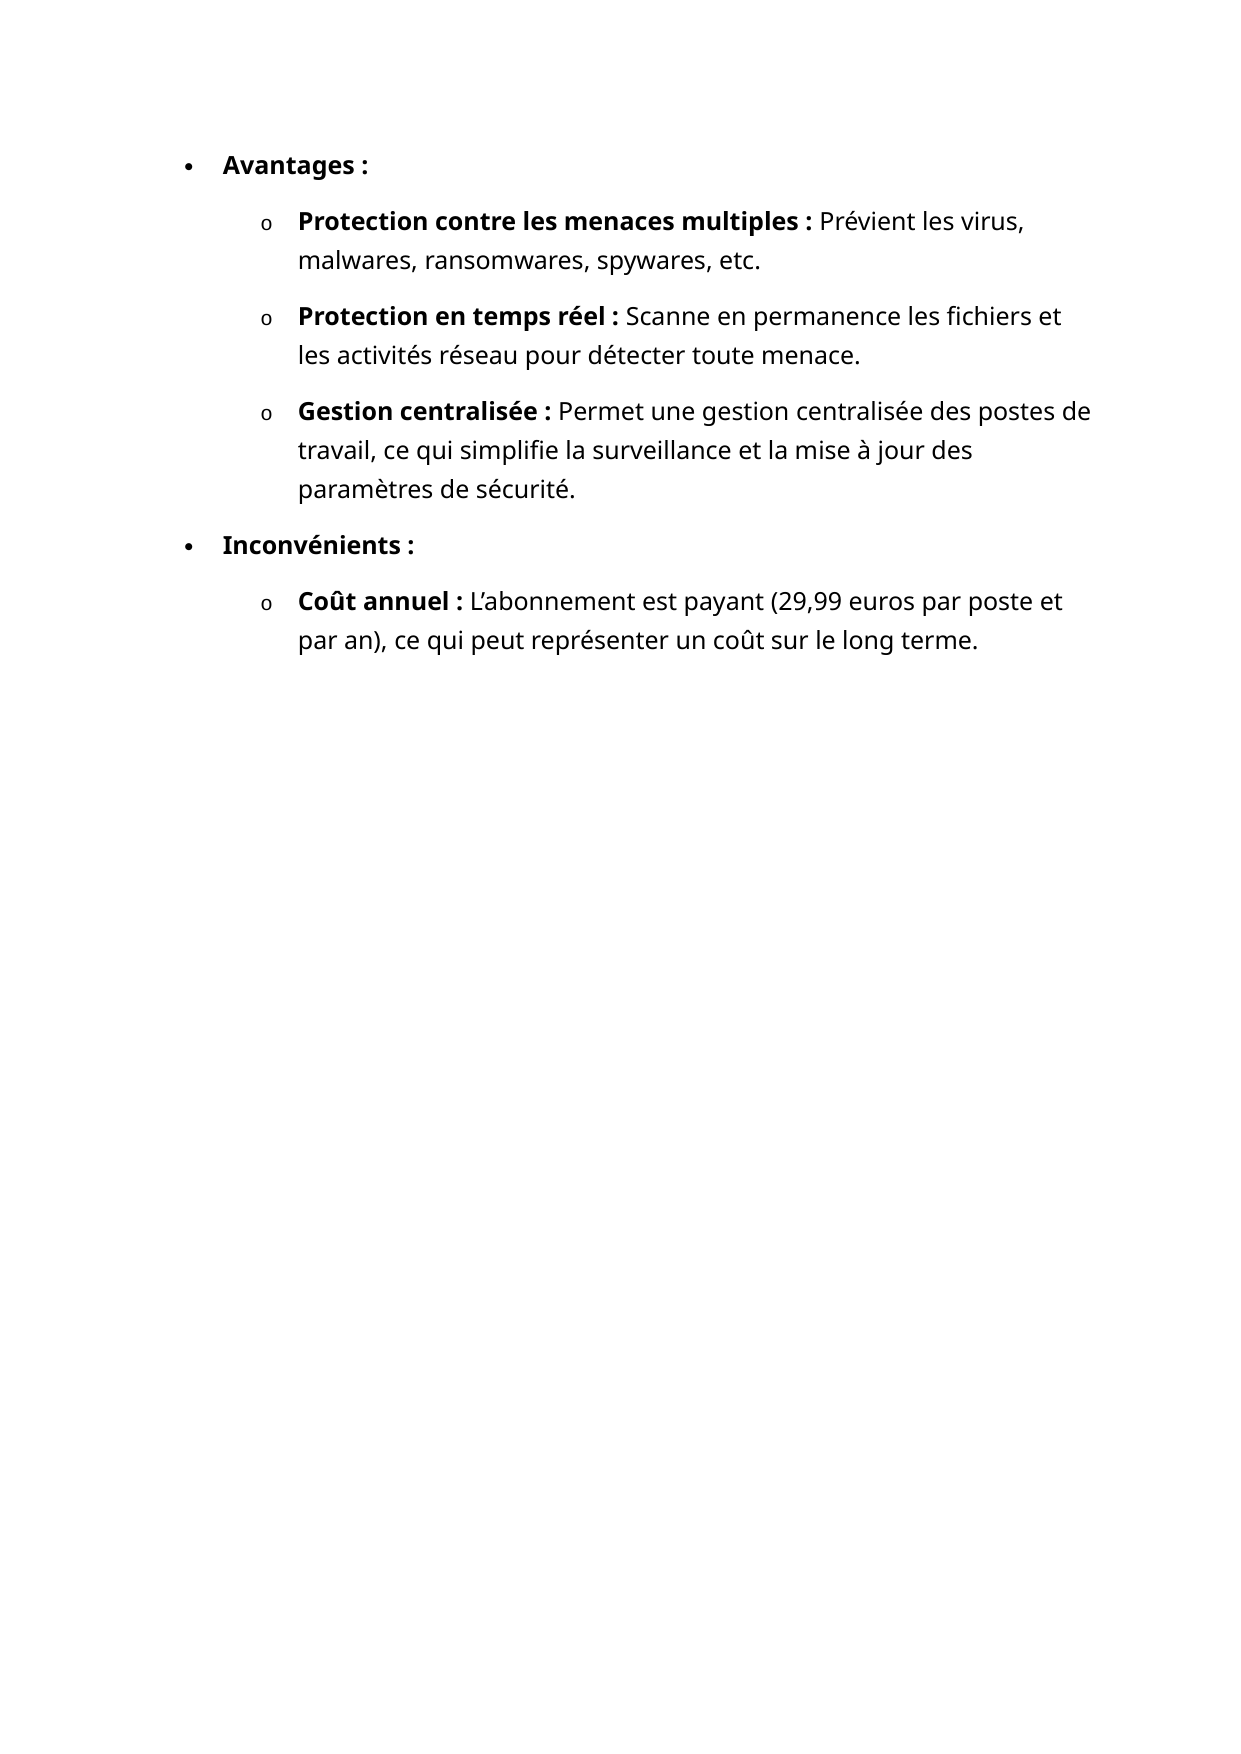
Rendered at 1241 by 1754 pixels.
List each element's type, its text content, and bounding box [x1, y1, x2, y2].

list Avantages : [185, 148, 1093, 182]
list Coût annuel : L’abonnement est payant (29,99 euros par poste et par an), ce qui peut représenter un coût sur le long terme. [260, 583, 1093, 657]
list Protection contre les menaces multiples : Prévient les virus, malwares, ransomwares, spywares, etc. [260, 203, 1093, 277]
list Gestion centralisée : Permet une gestion centralisée des postes de travail, ce qui simplifie la surveillance et la mise à jour des paramètres de sécurité. [260, 393, 1093, 506]
list Protection en temps réel : Scanne en permanence les fichiers et les activités réseau pour détecter toute menace. [260, 298, 1093, 372]
list Inconvénients : [185, 528, 1093, 562]
